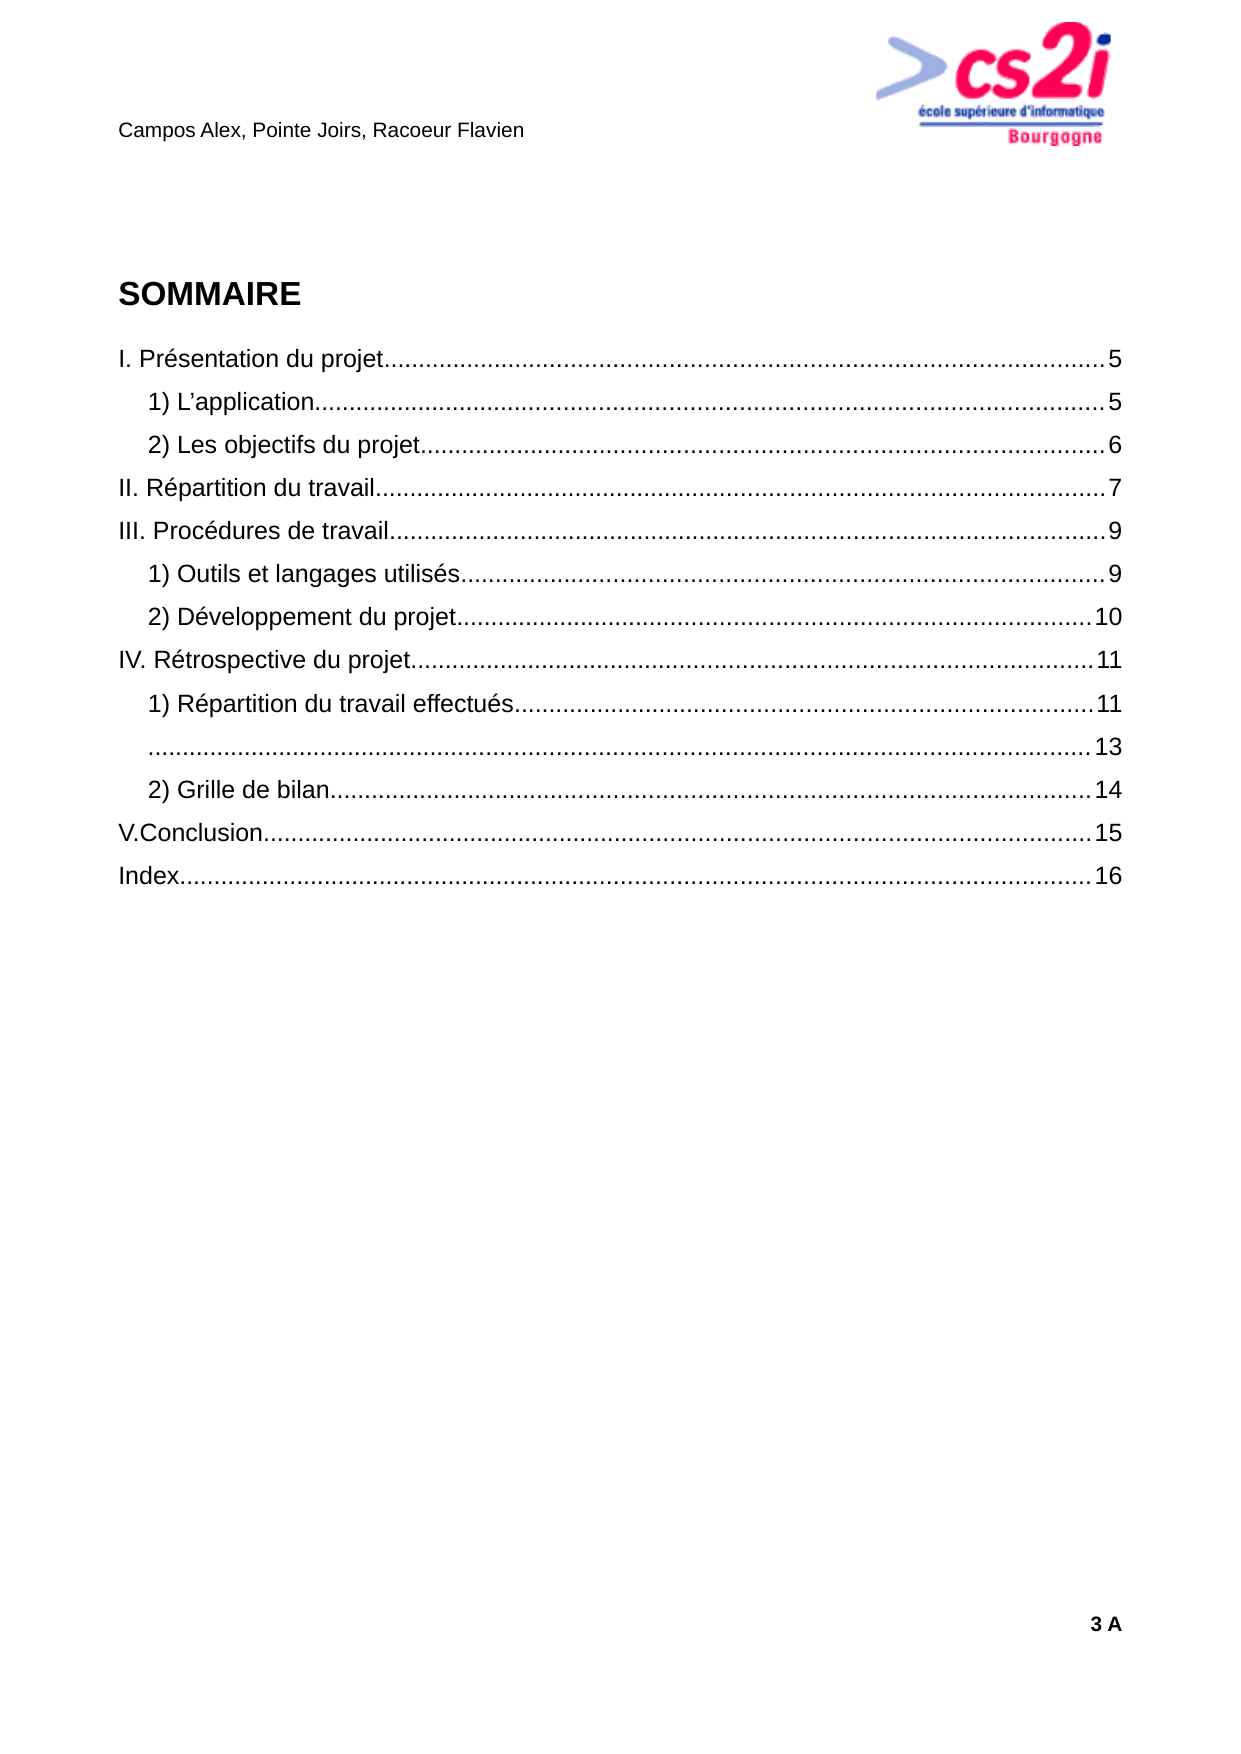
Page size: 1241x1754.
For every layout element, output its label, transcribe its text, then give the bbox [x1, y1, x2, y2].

subtitle SOMMAIRE [118, 274, 1122, 312]
text V.Conclusion 15 [118, 818, 1122, 847]
text IV. Rétrospective du projet 11 [118, 646, 1122, 674]
text Index 16 [118, 861, 1122, 890]
text I. Présentation du projet 5 [118, 344, 1122, 372]
text II. Répartition du travail 7 [118, 473, 1122, 502]
text III. Procédures de travail 9 [118, 516, 1122, 545]
picture [876, 22, 1111, 146]
